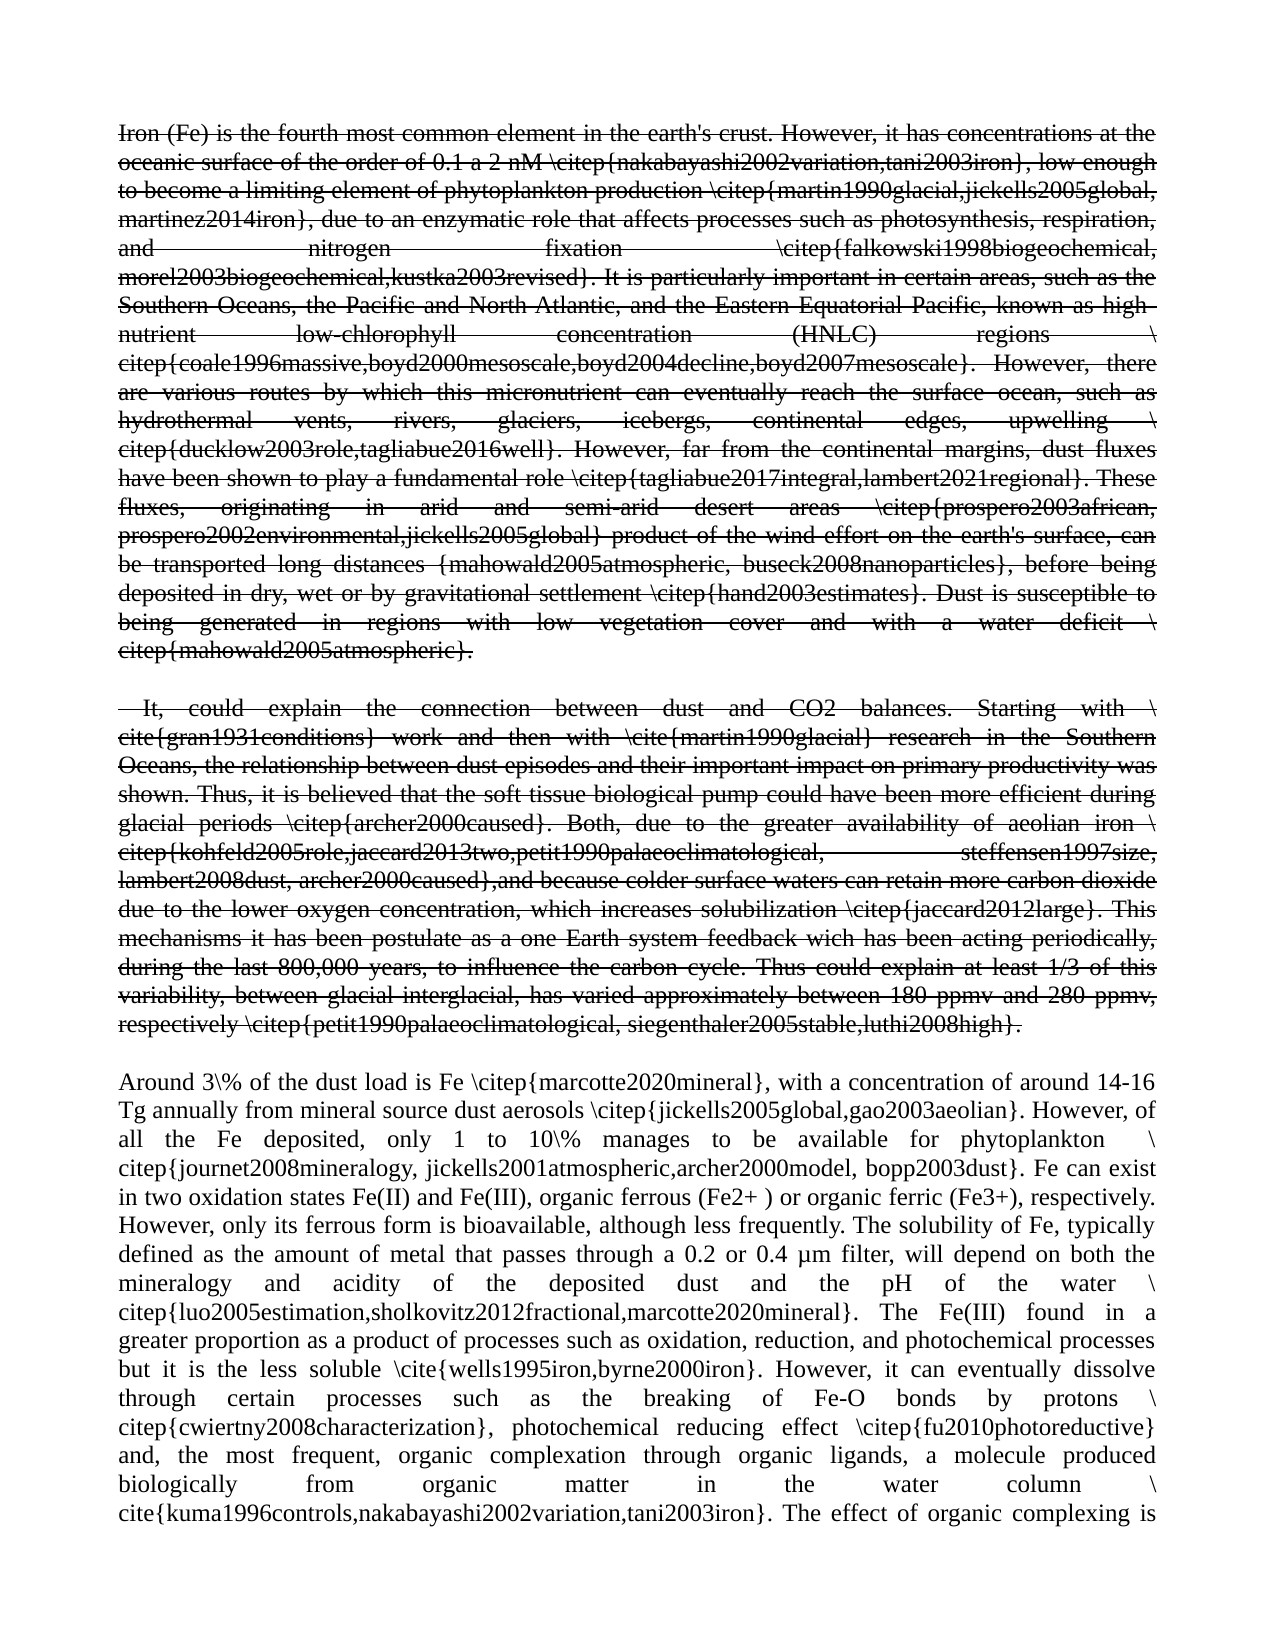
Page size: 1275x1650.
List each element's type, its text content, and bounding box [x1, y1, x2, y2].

text It, could explain the connection between dust and CO2 balances. Starting with \cite{gran1931conditions} work and then with \cite{martin1990glacial} research in the Southern Oceans, the relationship between dust episodes and their important impact on primary productivity was shown. Thus, it is believed that the soft tissue biological pump could have been more efficient during glacial periods \citep{archer2000caused}. Both, due to the greater availability of aeolian iron \citep{kohfeld2005role,jaccard2013two,petit1990palaeoclimatological, steffensen1997size, lambert2008dust, archer2000caused},and because colder surface waters can retain more carbon dioxide due to the lower oxygen concentration, which increases solubilization \citep{jaccard2012large}. This mechanisms it has been postulate as a one Earth system feedback wich has been acting periodically, during the last 800,000 years, to influence the carbon cycle. Thus could explain at least 1/3 of this variability, between glacial-interglacial, has varied approximately between 180 ppmv and 280 ppmv, respectively \citep{petit1990palaeoclimatological, siegenthaler2005stable,luthi2008high}. [118, 883, 1157, 910]
text Iron (Fe) is the fourth most common element in the earth's crust. However, it has concentrations at the oceanic surface of the order of 0.1 a 2 nM \citep{nakabayashi2002variation,tani2003iron}, low enough to become a limiting element of phytoplankton production \citep{martin1990glacial,jickells2005global, martinez2014iron}, due to an enzymatic role that affects processes such as photosynthesis, respiration, and nitrogen fixation \citep{falkowski1998biogeochemical, morel2003biogeochemical,kustka2003revised}. It is particularly important in certain areas, such as the Southern Oceans, the Pacific and North Atlantic, and the Eastern Equatorial Pacific, known as high-nutrient low-chlorophyll concentration (HNLC) regions \citep{coale1996massive,boyd2000mesoscale,boyd2004decline,boyd2007mesoscale}. However, there are various routes by which this micronutrient can eventually reach the surface ocean, such as hydrothermal vents, rivers, glaciers, icebergs, continental edges, upwelling \citep{ducklow2003role,tagliabue2016well}. However, far from the continental margins, dust fluxes have been shown to play a fundamental role \citep{tagliabue2017integral,lambert2021regional}. These fluxes, originating in arid and semi-arid desert areas \citep{prospero2003african, prospero2002environmental,jickells2005global} product of the wind effort on the earth's surface, can be transported long distances {mahowald2005atmospheric, buseck2008nanoparticles}, before being deposited in dry, wet or by gravitational settlement \citep{hand2003estimates}. Dust is susceptible to being generated in regions with low vegetation cover and with a water deficit \citep{mahowald2005atmospheric}. [118, 118, 1157, 162]
text Iron (Fe) is the fourth most common element in the earth's crust. However, it has concentrations at the oceanic surface of the order of 0.1 a 2 nM \citep{nakabayashi2002variation,tani2003iron}, low enough to become a limiting element of phytoplankton production \citep{martin1990glacial,jickells2005global, martinez2014iron}, due to an enzymatic role that affects processes such as photosynthesis, respiration, and nitrogen fixation \citep{falkowski1998biogeochemical, morel2003biogeochemical,kustka2003revised}. It is particularly important in certain areas, such as the Southern Oceans, the Pacific and North Atlantic, and the Eastern Equatorial Pacific, known as high-nutrient low-chlorophyll concentration (HNLC) regions \citep{coale1996massive,boyd2000mesoscale,boyd2004decline,boyd2007mesoscale}. However, there are various routes by which this micronutrient can eventually reach the surface ocean, such as hydrothermal vents, rivers, glaciers, icebergs, continental edges, upwelling \citep{ducklow2003role,tagliabue2016well}. However, far from the continental margins, dust fluxes have been shown to play a fundamental role \citep{tagliabue2017integral,lambert2021regional}. These fluxes, originating in arid and semi-arid desert areas \citep{prospero2003african, prospero2002environmental,jickells2005global} product of the wind effort on the earth's surface, can be transported long distances {mahowald2005atmospheric, buseck2008nanoparticles}, before being deposited in dry, wet or by gravitational settlement \citep{hand2003estimates}. Dust is susceptible to being generated in regions with low vegetation cover and with a water deficit \citep{mahowald2005atmospheric}. [118, 624, 1157, 664]
text It, could explain the connection between dust and CO2 balances. Starting with \cite{gran1931conditions} work and then with \cite{martin1990glacial} research in the Southern Oceans, the relationship between dust episodes and their important impact on primary productivity was shown. Thus, it is believed that the soft tissue biological pump could have been more efficient during glacial periods \citep{archer2000caused}. Both, due to the greater availability of aeolian iron \citep{kohfeld2005role,jaccard2013two,petit1990palaeoclimatological, steffensen1997size, lambert2008dust, archer2000caused},and because colder surface waters can retain more carbon dioxide due to the lower oxygen concentration, which increases solubilization \citep{jaccard2012large}. This mechanisms it has been postulate as a one Earth system feedback wich has been acting periodically, during the last 800,000 years, to influence the carbon cycle. Thus could explain at least 1/3 of this variability, between glacial-interglacial, has varied approximately between 180 ppmv and 280 ppmv, respectively \citep{petit1990palaeoclimatological, siegenthaler2005stable,luthi2008high}. [118, 768, 1157, 852]
text It, could explain the connection between dust and CO2 balances. Starting with \cite{gran1931conditions} work and then with \cite{martin1990glacial} research in the Southern Oceans, the relationship between dust episodes and their important impact on primary productivity was shown. Thus, it is believed that the soft tissue biological pump could have been more efficient during glacial periods \citep{archer2000caused}. Both, due to the greater availability of aeolian iron \citep{kohfeld2005role,jaccard2013two,petit1990palaeoclimatological, steffensen1997size, lambert2008dust, archer2000caused},and because colder surface waters can retain more carbon dioxide due to the lower oxygen concentration, which increases solubilization \citep{jaccard2012large}. This mechanisms it has been postulate as a one Earth system feedback wich has been acting periodically, during the last 800,000 years, to influence the carbon cycle. Thus could explain at least 1/3 of this variability, between glacial-interglacial, has varied approximately between 180 ppmv and 280 ppmv, respectively \citep{petit1990palaeoclimatological, siegenthaler2005stable,luthi2008high}. [118, 940, 1157, 967]
text It, could explain the connection between dust and CO2 balances. Starting with \cite{gran1931conditions} work and then with \cite{martin1990glacial} research in the Southern Oceans, the relationship between dust episodes and their important impact on primary productivity was shown. Thus, it is believed that the soft tissue biological pump could have been more efficient during glacial periods \citep{archer2000caused}. Both, due to the greater availability of aeolian iron \citep{kohfeld2005role,jaccard2013two,petit1990palaeoclimatological, steffensen1997size, lambert2008dust, archer2000caused},and because colder surface waters can retain more carbon dioxide due to the lower oxygen concentration, which increases solubilization \citep{jaccard2012large}. This mechanisms it has been postulate as a one Earth system feedback wich has been acting periodically, during the last 800,000 years, to influence the carbon cycle. Thus could explain at least 1/3 of this variability, between glacial-interglacial, has varied approximately between 180 ppmv and 280 ppmv, respectively \citep{petit1990palaeoclimatological, siegenthaler2005stable,luthi2008high}. [118, 911, 1157, 939]
text Iron (Fe) is the fourth most common element in the earth's crust. However, it has concentrations at the oceanic surface of the order of 0.1 a 2 nM \citep{nakabayashi2002variation,tani2003iron}, low enough to become a limiting element of phytoplankton production \citep{martin1990glacial,jickells2005global, martinez2014iron}, due to an enzymatic role that affects processes such as photosynthesis, respiration, and nitrogen fixation \citep{falkowski1998biogeochemical, morel2003biogeochemical,kustka2003revised}. It is particularly important in certain areas, such as the Southern Oceans, the Pacific and North Atlantic, and the Eastern Equatorial Pacific, known as high-nutrient low-chlorophyll concentration (HNLC) regions \citep{coale1996massive,boyd2000mesoscale,boyd2004decline,boyd2007mesoscale}. However, there are various routes by which this micronutrient can eventually reach the surface ocean, such as hydrothermal vents, rivers, glaciers, icebergs, continental edges, upwelling \citep{ducklow2003role,tagliabue2016well}. However, far from the continental margins, dust fluxes have been shown to play a fundamental role \citep{tagliabue2017integral,lambert2021regional}. These fluxes, originating in arid and semi-arid desert areas \citep{prospero2003african, prospero2002environmental,jickells2005global} product of the wind effort on the earth's surface, can be transported long distances {mahowald2005atmospheric, buseck2008nanoparticles}, before being deposited in dry, wet or by gravitational settlement \citep{hand2003estimates}. Dust is susceptible to being generated in regions with low vegetation cover and with a water deficit \citep{mahowald2005atmospheric}. [118, 250, 1157, 306]
text Around 3\% of the dust load is Fe \citep{marcotte2020mineral}, with a concentration of around 14-16 Tg annually from mineral source dust aerosols \citep{jickells2005global,gao2003aeolian}. However, of all the Fe deposited, only 1 to 10\% manages to be available for phytoplankton \citep{journet2008mineralogy, jickells2001atmospheric,archer2000model, bopp2003dust}. Fe can exist in two oxidation states Fe(II) and Fe(III), organic ferrous (Fe2+ ) or organic ferric (Fe3+), respectively. However, only its ferrous form is bioavailable, although less frequently. The solubility of Fe, typically defined as the amount of metal that passes through a 0.2 or 0.4 µm filter, will depend on both the mineralogy and acidity of the deposited dust and the pH of the water \citep{luo2005estimation,sholkovitz2012fractional,marcotte2020mineral}. The Fe(III) found in a greater proportion as a product of processes such as oxidation, reduction, and photochemical processes but it is the less soluble \cite{wells1995iron,byrne2000iron}. However, it can eventually dissolve through certain processes such as the breaking of Fe-O bonds by protons \citep{cwiertny2008characterization}, photochemical reducing effect \citep{fu2010photoreductive} and, the most frequent, organic complexation through organic ligands, a molecule produced biologically from organic matter in the water column \cite{kuma1996controls,nakabayashi2002variation,tani2003iron}. The effect of organic complexing is [118, 1067, 1157, 1527]
text It, could explain the connection between dust and CO2 balances. Starting with \cite{gran1931conditions} work and then with \cite{martin1990glacial} research in the Southern Oceans, the relationship between dust episodes and their important impact on primary productivity was shown. Thus, it is believed that the soft tissue biological pump could have been more efficient during glacial periods \citep{archer2000caused}. Both, due to the greater availability of aeolian iron \citep{kohfeld2005role,jaccard2013two,petit1990palaeoclimatological, steffensen1997size, lambert2008dust, archer2000caused},and because colder surface waters can retain more carbon dioxide due to the lower oxygen concentration, which increases solubilization \citep{jaccard2012large}. This mechanisms it has been postulate as a one Earth system feedback wich has been acting periodically, during the last 800,000 years, to influence the carbon cycle. Thus could explain at least 1/3 of this variability, between glacial-interglacial, has varied approximately between 180 ppmv and 280 ppmv, respectively \citep{petit1990palaeoclimatological, siegenthaler2005stable,luthi2008high}. [118, 998, 1157, 1038]
text Iron (Fe) is the fourth most common element in the earth's crust. However, it has concentrations at the oceanic surface of the order of 0.1 a 2 nM \citep{nakabayashi2002variation,tani2003iron}, low enough to become a limiting element of phytoplankton production \citep{martin1990glacial,jickells2005global, martinez2014iron}, due to an enzymatic role that affects processes such as photosynthesis, respiration, and nitrogen fixation \citep{falkowski1998biogeochemical, morel2003biogeochemical,kustka2003revised}. It is particularly important in certain areas, such as the Southern Oceans, the Pacific and North Atlantic, and the Eastern Equatorial Pacific, known as high-nutrient low-chlorophyll concentration (HNLC) regions \citep{coale1996massive,boyd2000mesoscale,boyd2004decline,boyd2007mesoscale}. However, there are various routes by which this micronutrient can eventually reach the surface ocean, such as hydrothermal vents, rivers, glaciers, icebergs, continental edges, upwelling \citep{ducklow2003role,tagliabue2016well}. However, far from the continental margins, dust fluxes have been shown to play a fundamental role \citep{tagliabue2017integral,lambert2021regional}. These fluxes, originating in arid and semi-arid desert areas \citep{prospero2003african, prospero2002environmental,jickells2005global} product of the wind effort on the earth's surface, can be transported long distances {mahowald2005atmospheric, buseck2008nanoparticles}, before being deposited in dry, wet or by gravitational settlement \citep{hand2003estimates}. Dust is susceptible to being generated in regions with low vegetation cover and with a water deficit \citep{mahowald2005atmospheric}. [118, 509, 1157, 565]
text Iron (Fe) is the fourth most common element in the earth's crust. However, it has concentrations at the oceanic surface of the order of 0.1 a 2 nM \citep{nakabayashi2002variation,tani2003iron}, low enough to become a limiting element of phytoplankton production \citep{martin1990glacial,jickells2005global, martinez2014iron}, due to an enzymatic role that affects processes such as photosynthesis, respiration, and nitrogen fixation \citep{falkowski1998biogeochemical, morel2003biogeochemical,kustka2003revised}. It is particularly important in certain areas, such as the Southern Oceans, the Pacific and North Atlantic, and the Eastern Equatorial Pacific, known as high-nutrient low-chlorophyll concentration (HNLC) regions \citep{coale1996massive,boyd2000mesoscale,boyd2004decline,boyd2007mesoscale}. However, there are various routes by which this micronutrient can eventually reach the surface ocean, such as hydrothermal vents, rivers, glaciers, icebergs, continental edges, upwelling \citep{ducklow2003role,tagliabue2016well}. However, far from the continental margins, dust fluxes have been shown to play a fundamental role \citep{tagliabue2017integral,lambert2021regional}. These fluxes, originating in arid and semi-arid desert areas \citep{prospero2003african, prospero2002environmental,jickells2005global} product of the wind effort on the earth's surface, can be transported long distances {mahowald2005atmospheric, buseck2008nanoparticles}, before being deposited in dry, wet or by gravitational settlement \citep{hand2003estimates}. Dust is susceptible to being generated in regions with low vegetation cover and with a water deficit \citep{mahowald2005atmospheric}. [118, 193, 1157, 249]
text It, could explain the connection between dust and CO2 balances. Starting with \cite{gran1931conditions} work and then with \cite{martin1990glacial} research in the Southern Oceans, the relationship between dust episodes and their important impact on primary productivity was shown. Thus, it is believed that the soft tissue biological pump could have been more efficient during glacial periods \citep{archer2000caused}. Both, due to the greater availability of aeolian iron \citep{kohfeld2005role,jaccard2013two,petit1990palaeoclimatological, steffensen1997size, lambert2008dust, archer2000caused},and because colder surface waters can retain more carbon dioxide due to the lower oxygen concentration, which increases solubilization \citep{jaccard2012large}. This mechanisms it has been postulate as a one Earth system feedback wich has been acting periodically, during the last 800,000 years, to influence the carbon cycle. Thus could explain at least 1/3 of this variability, between glacial-interglacial, has varied approximately between 180 ppmv and 280 ppmv, respectively \citep{petit1990palaeoclimatological, siegenthaler2005stable,luthi2008high}. [118, 854, 1157, 881]
text It, could explain the connection between dust and CO2 balances. Starting with \cite{gran1931conditions} work and then with \cite{martin1990glacial} research in the Southern Oceans, the relationship between dust episodes and their important impact on primary productivity was shown. Thus, it is believed that the soft tissue biological pump could have been more efficient during glacial periods \citep{archer2000caused}. Both, due to the greater availability of aeolian iron \citep{kohfeld2005role,jaccard2013two,petit1990palaeoclimatological, steffensen1997size, lambert2008dust, archer2000caused},and because colder surface waters can retain more carbon dioxide due to the lower oxygen concentration, which increases solubilization \citep{jaccard2012large}. This mechanisms it has been postulate as a one Earth system feedback wich has been acting periodically, during the last 800,000 years, to influence the carbon cycle. Thus could explain at least 1/3 of this variability, between glacial-interglacial, has varied approximately between 180 ppmv and 280 ppmv, respectively \citep{petit1990palaeoclimatological, siegenthaler2005stable,luthi2008high}. [118, 710, 1157, 766]
text It, could explain the connection between dust and CO2 balances. Starting with \cite{gran1931conditions} work and then with \cite{martin1990glacial} research in the Southern Oceans, the relationship between dust episodes and their important impact on primary productivity was shown. Thus, it is believed that the soft tissue biological pump could have been more efficient during glacial periods \citep{archer2000caused}. Both, due to the greater availability of aeolian iron \citep{kohfeld2005role,jaccard2013two,petit1990palaeoclimatological, steffensen1997size, lambert2008dust, archer2000caused},and because colder surface waters can retain more carbon dioxide due to the lower oxygen concentration, which increases solubilization \citep{jaccard2012large}. This mechanisms it has been postulate as a one Earth system feedback wich has been acting periodically, during the last 800,000 years, to influence the carbon cycle. Thus could explain at least 1/3 of this variability, between glacial-interglacial, has varied approximately between 180 ppmv and 280 ppmv, respectively \citep{petit1990palaeoclimatological, siegenthaler2005stable,luthi2008high}. [118, 969, 1157, 996]
